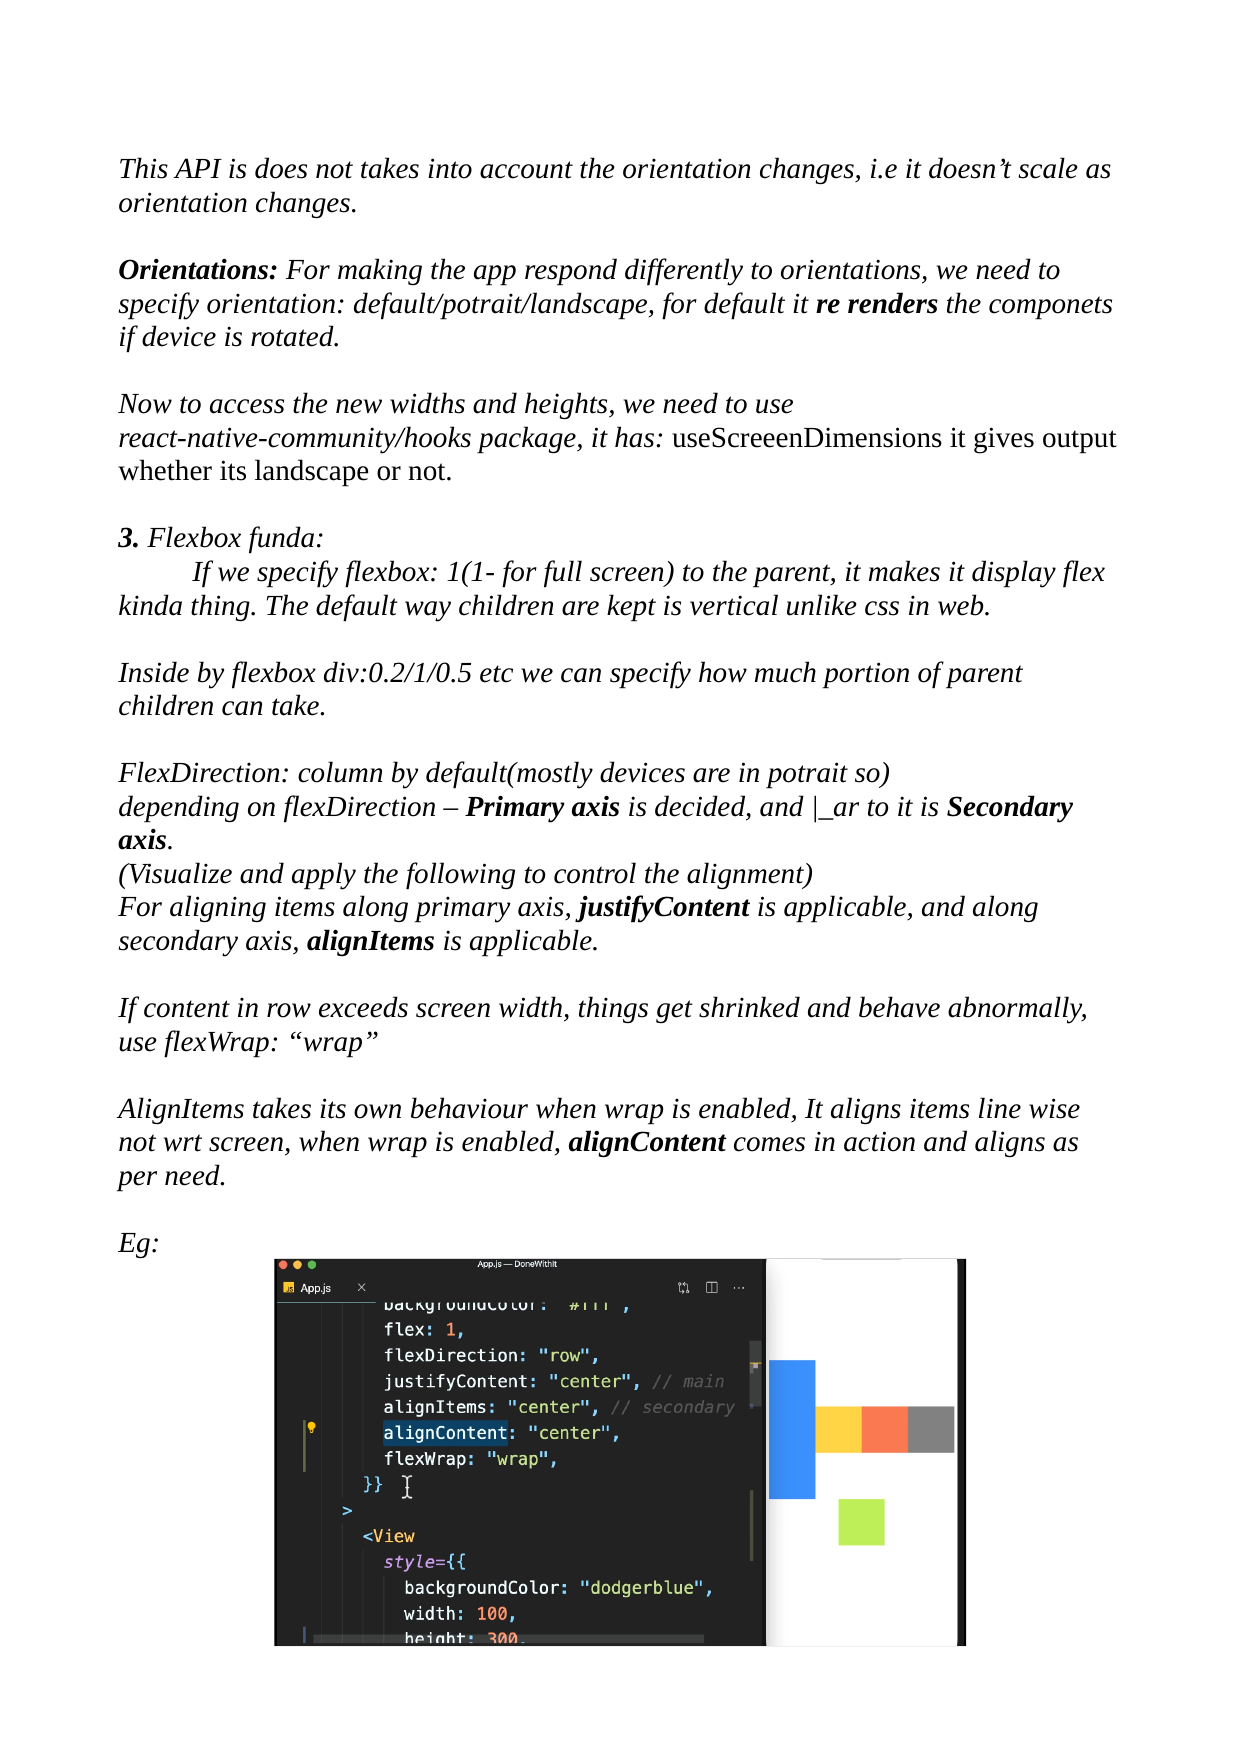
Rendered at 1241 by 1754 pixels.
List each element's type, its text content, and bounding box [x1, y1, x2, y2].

text If content in row exceeds screen width, things get shrinked and behave abnormally, use flexWrap: “wrap” [118, 990, 1122, 1057]
text (Visualize and apply the following to control the alignment) [118, 856, 1122, 889]
text 3. Flexbox funda: [118, 521, 1122, 554]
text Eg: [118, 1225, 1122, 1258]
picture [274, 1258, 967, 1647]
text For aligning items along primary axis, justifyContent is applicable, and along secondary axis, alignItems is applicable. [118, 889, 1122, 957]
text Orientations: For making the app respond differently to orientations, we need to specify orientation: default/potrait/landscape, for default it re renders the componets if device is rotated. [118, 252, 1122, 353]
text FlexDirection: column by default(mostly devices are in potrait so) [118, 755, 1122, 789]
text Inside by flexbox div:0.2/1/0.5 etc we can specify how much portion of parent children can take. [118, 655, 1122, 722]
text Now to access the new widths and heights, we need to use react-native-community/hooks package, it has: useScreeenDimensions it gives output whether its landscape or not. [118, 386, 1122, 487]
text depending on flexDirection – Primary axis is decided, and |_ar to it is Secondary axis. [118, 789, 1122, 856]
text This API is does not takes into account the orientation changes, i.e it doesn’t scale as orientation changes. [118, 152, 1122, 219]
text AlignItems takes its own behaviour when wrap is enabled, It aligns items line wise not wrt screen, when wrap is enabled, alignContent comes in action and aligns as per need. [118, 1091, 1122, 1191]
text If we specify flexbox: 1(1- for full screen) to the parent, it makes it display flex kinda thing. The default way children are kept is vertical unlike css in web. [118, 554, 1122, 621]
